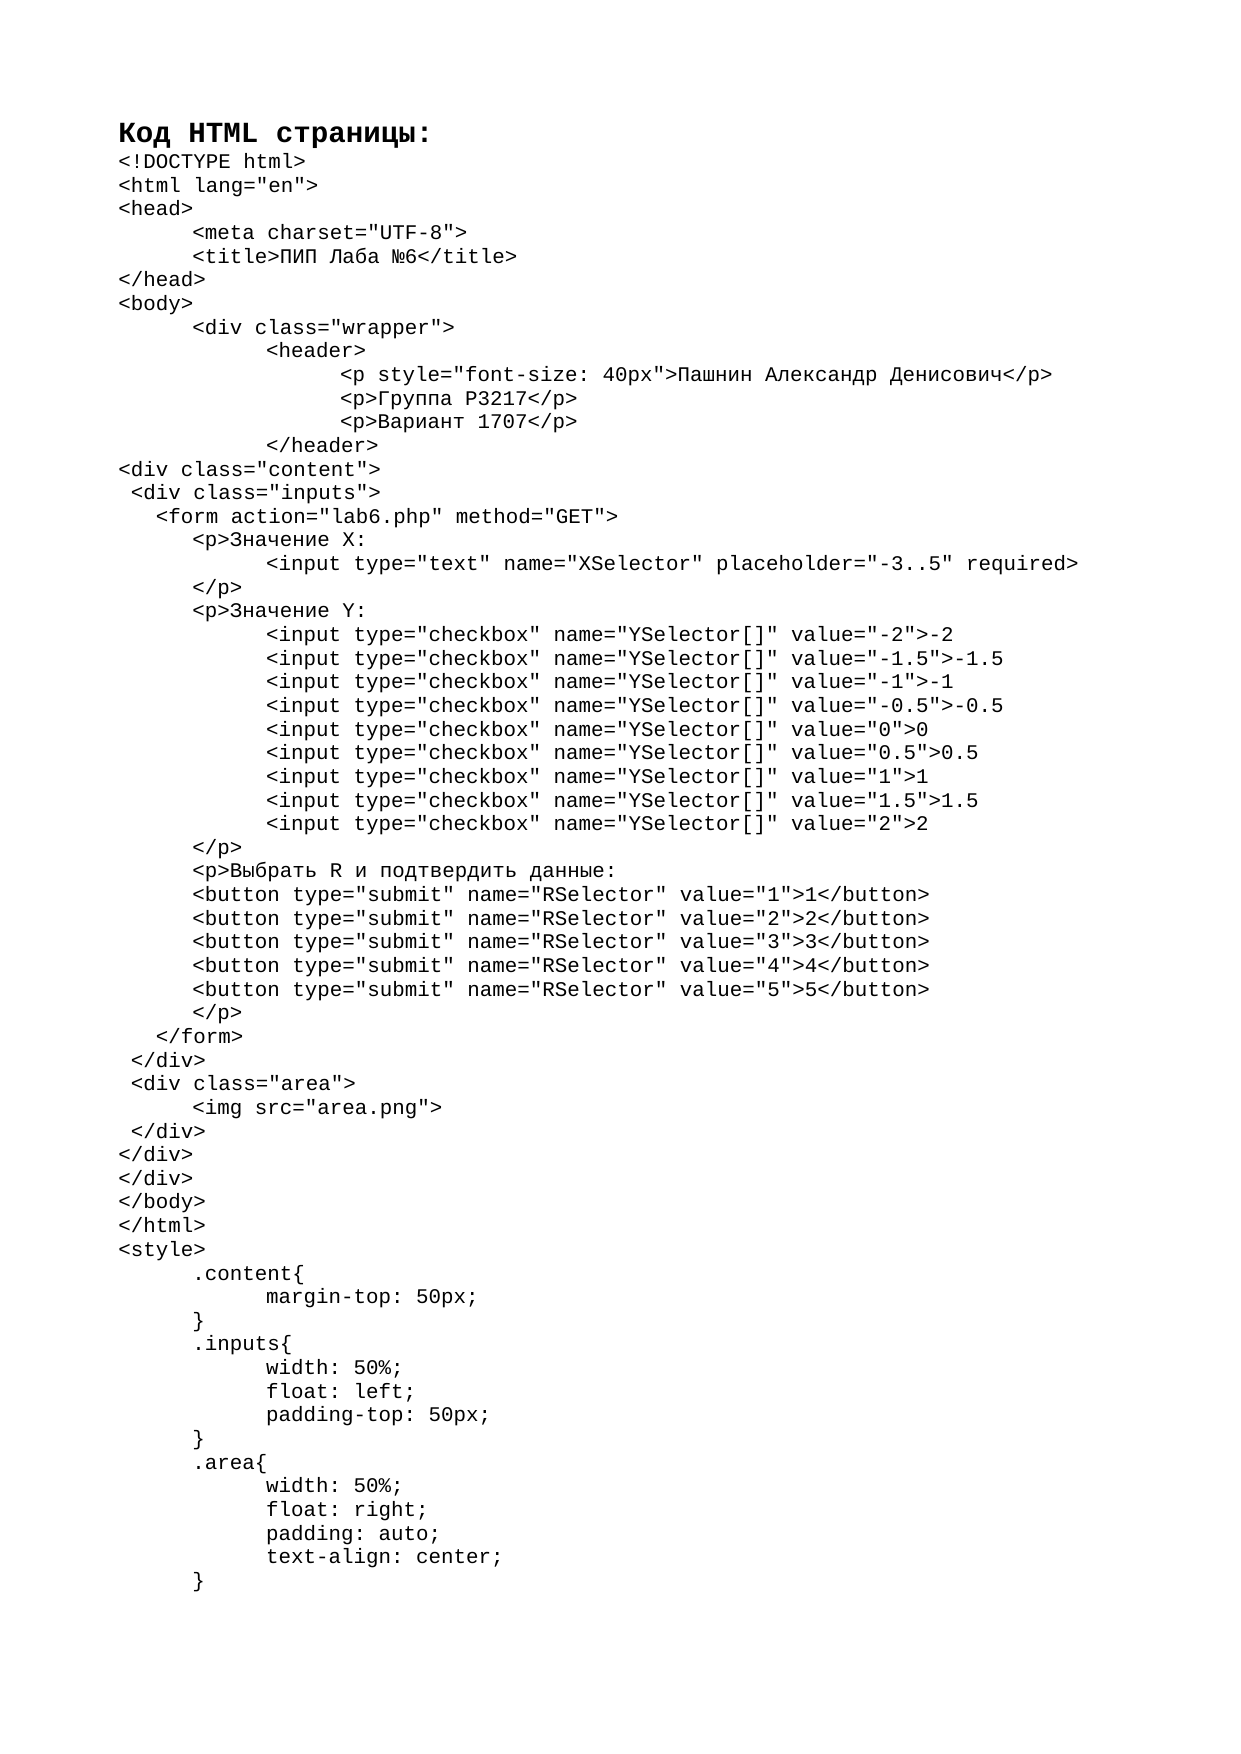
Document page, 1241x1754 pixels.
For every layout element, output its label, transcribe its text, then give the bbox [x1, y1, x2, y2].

text <p>Выбрать R и подтвердить данные: [118, 861, 1122, 884]
text </form> [118, 1026, 1122, 1050]
text <html lang="en"> [118, 175, 1122, 198]
text .content{ [118, 1262, 1122, 1286]
text <img src="area.png"> [118, 1097, 1122, 1121]
text <div class="content"> [118, 458, 1122, 482]
text <title>ПИП Лаба №6</title> [118, 246, 1122, 269]
text } [118, 1310, 1122, 1333]
text float: left; [118, 1381, 1122, 1404]
text margin-top: 50px; [118, 1286, 1122, 1310]
text </body> [118, 1192, 1122, 1215]
text <input type="checkbox" name="YSelector[]" value="0.5">0.5 [118, 742, 1122, 766]
text <input type="checkbox" name="YSelector[]" value="2">2 </p> [118, 813, 1122, 861]
text } [118, 1428, 1122, 1452]
text <p style="font-size: 40px">Пашнин Александр Денисович</p> [118, 364, 1122, 388]
text <p>Вариант 1707</p> [118, 411, 1122, 435]
text </div> [118, 1050, 1122, 1073]
text } [118, 1570, 1122, 1593]
text <div class="wrapper"> [118, 317, 1122, 340]
text </p> [118, 577, 1122, 600]
text </head> [118, 269, 1122, 293]
text <button type="submit" name="RSelector" value="3">3</button> [118, 931, 1122, 955]
text <body> [118, 293, 1122, 317]
text <p>Значение X: [118, 529, 1122, 553]
text <input type="checkbox" name="YSelector[]" value="-0.5">-0.5 [118, 695, 1122, 719]
text <input type="text" name="XSelector" placeholder="-3..5" required> [118, 553, 1122, 577]
text <meta charset="UTF-8"> [118, 222, 1122, 246]
text <button type="submit" name="RSelector" value="4">4</button> [118, 955, 1122, 979]
text <form action="lab6.php" method="GET"> [118, 506, 1122, 529]
text float: right; [118, 1499, 1122, 1523]
text text-align: center; [118, 1546, 1122, 1570]
text </p> [118, 1002, 1122, 1026]
text <p>Значение Y: [118, 600, 1122, 624]
text <!DOCTYPE html> [118, 151, 1122, 175]
text </html> [118, 1215, 1122, 1239]
text <style> [118, 1239, 1122, 1262]
text padding-top: 50px; [118, 1404, 1122, 1428]
text <header> [118, 340, 1122, 364]
text <p>Группа P3217</p> [118, 388, 1122, 411]
text <input type="checkbox" name="YSelector[]" value="-1">-1 [118, 671, 1122, 695]
text <div class="inputs"> [118, 482, 1122, 506]
text <button type="submit" name="RSelector" value="2">2</button> [118, 908, 1122, 931]
text padding: auto; [118, 1523, 1122, 1546]
text width: 50%; [118, 1357, 1122, 1381]
text </div> [118, 1168, 1122, 1192]
text <button type="submit" name="RSelector" value="5">5</button> [118, 979, 1122, 1002]
text <input type="checkbox" name="YSelector[]" value="1.5">1.5 [118, 789, 1122, 813]
text <input type="checkbox" name="YSelector[]" value="1">1 [118, 766, 1122, 789]
text .inputs{ [118, 1333, 1122, 1357]
text <head> [118, 198, 1122, 222]
text </header> [118, 435, 1122, 458]
text </div> [118, 1144, 1122, 1168]
text width: 50%; [118, 1475, 1122, 1499]
text <input type="checkbox" name="YSelector[]" value="-1.5">-1.5 [118, 648, 1122, 671]
text .area{ [118, 1452, 1122, 1475]
text <input type="checkbox" name="YSelector[]" value="-2">-2 [118, 624, 1122, 648]
text <div class="area"> [118, 1073, 1122, 1097]
text <button type="submit" name="RSelector" value="1">1</button> [118, 884, 1122, 908]
text <input type="checkbox" name="YSelector[]" value="0">0 [118, 719, 1122, 742]
text Код HTML страницы: [118, 118, 1122, 151]
text </div> [118, 1121, 1122, 1144]
